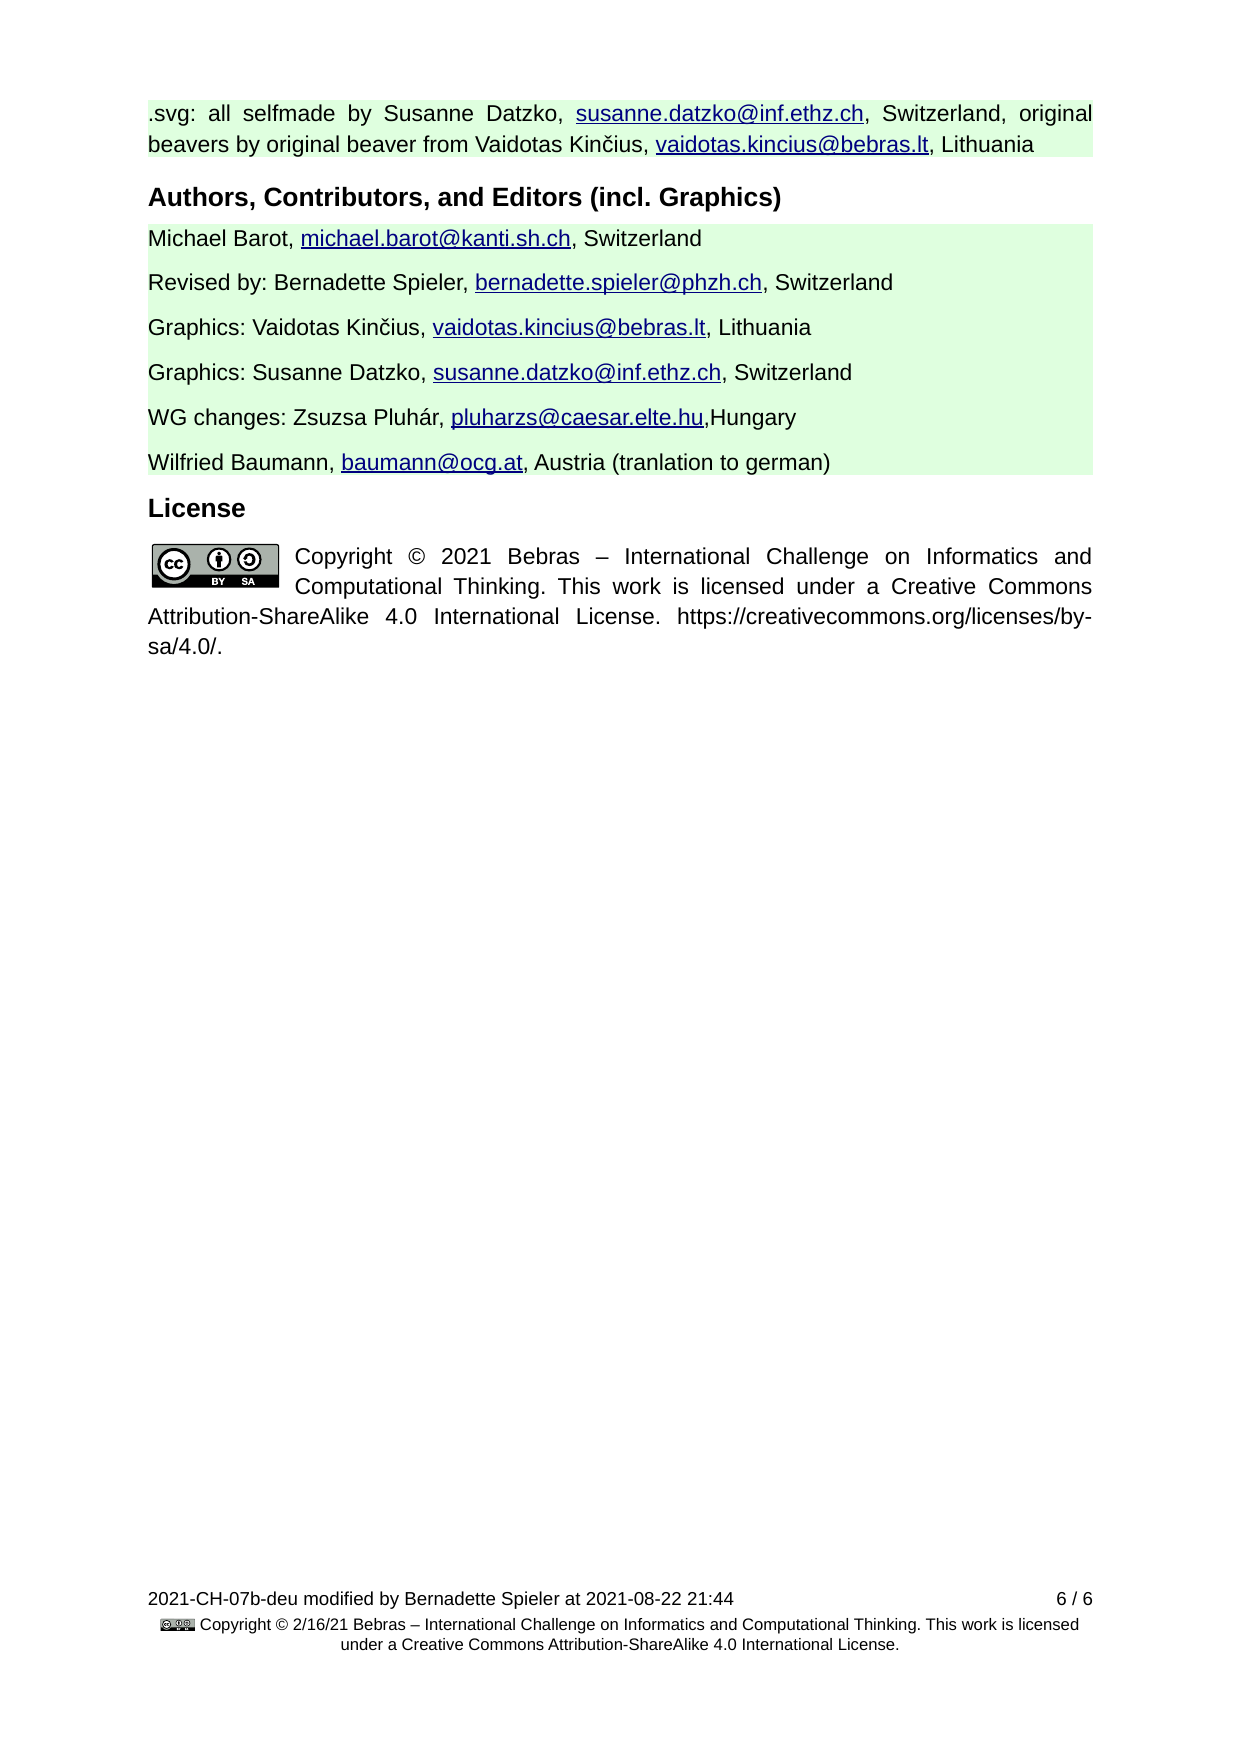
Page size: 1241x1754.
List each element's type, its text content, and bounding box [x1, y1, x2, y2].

text Graphics: Vaidotas Kinčius, vaidotas.kincius@bebras.lt, Lithuania [148, 314, 1093, 340]
text Wilfried Baumann, baumann@ocg.at, Austria (tranlation to german) [148, 448, 1093, 475]
text .svg: all selfmade by Susanne Datzko, susanne.datzko@inf.ethz.ch, Switzerland, original beavers by original beaver from Vaidotas Kinčius, vaidotas.kincius@bebras.lt, Lithuania [148, 100, 1093, 157]
subtitle Authors, Contributors, and Editors (incl. Graphics) [148, 182, 1093, 212]
text Graphics: Susanne Datzko, susanne.datzko@inf.ethz.ch, Switzerland [148, 359, 1093, 385]
text Copyright © 2021 Bebras – International Challenge on Informatics and Computational Thinking. This work is licensed under a Creative Commons Attribution-ShareAlike 4.0 International License. https://creativecommons.org/licenses/by-sa/4.0/. [148, 543, 1093, 659]
text Revised by: Bernadette Spieler, bernadette.spieler@phzh.ch, Switzerland [148, 269, 1093, 296]
text License [148, 493, 1093, 523]
text Michael Barot, michael.barot@kanti.sh.ch, Switzerland [148, 224, 1093, 251]
text WG changes: Zsuzsa Pluhár, pluharzs@caesar.elte.hu,Hungary [148, 404, 1093, 430]
